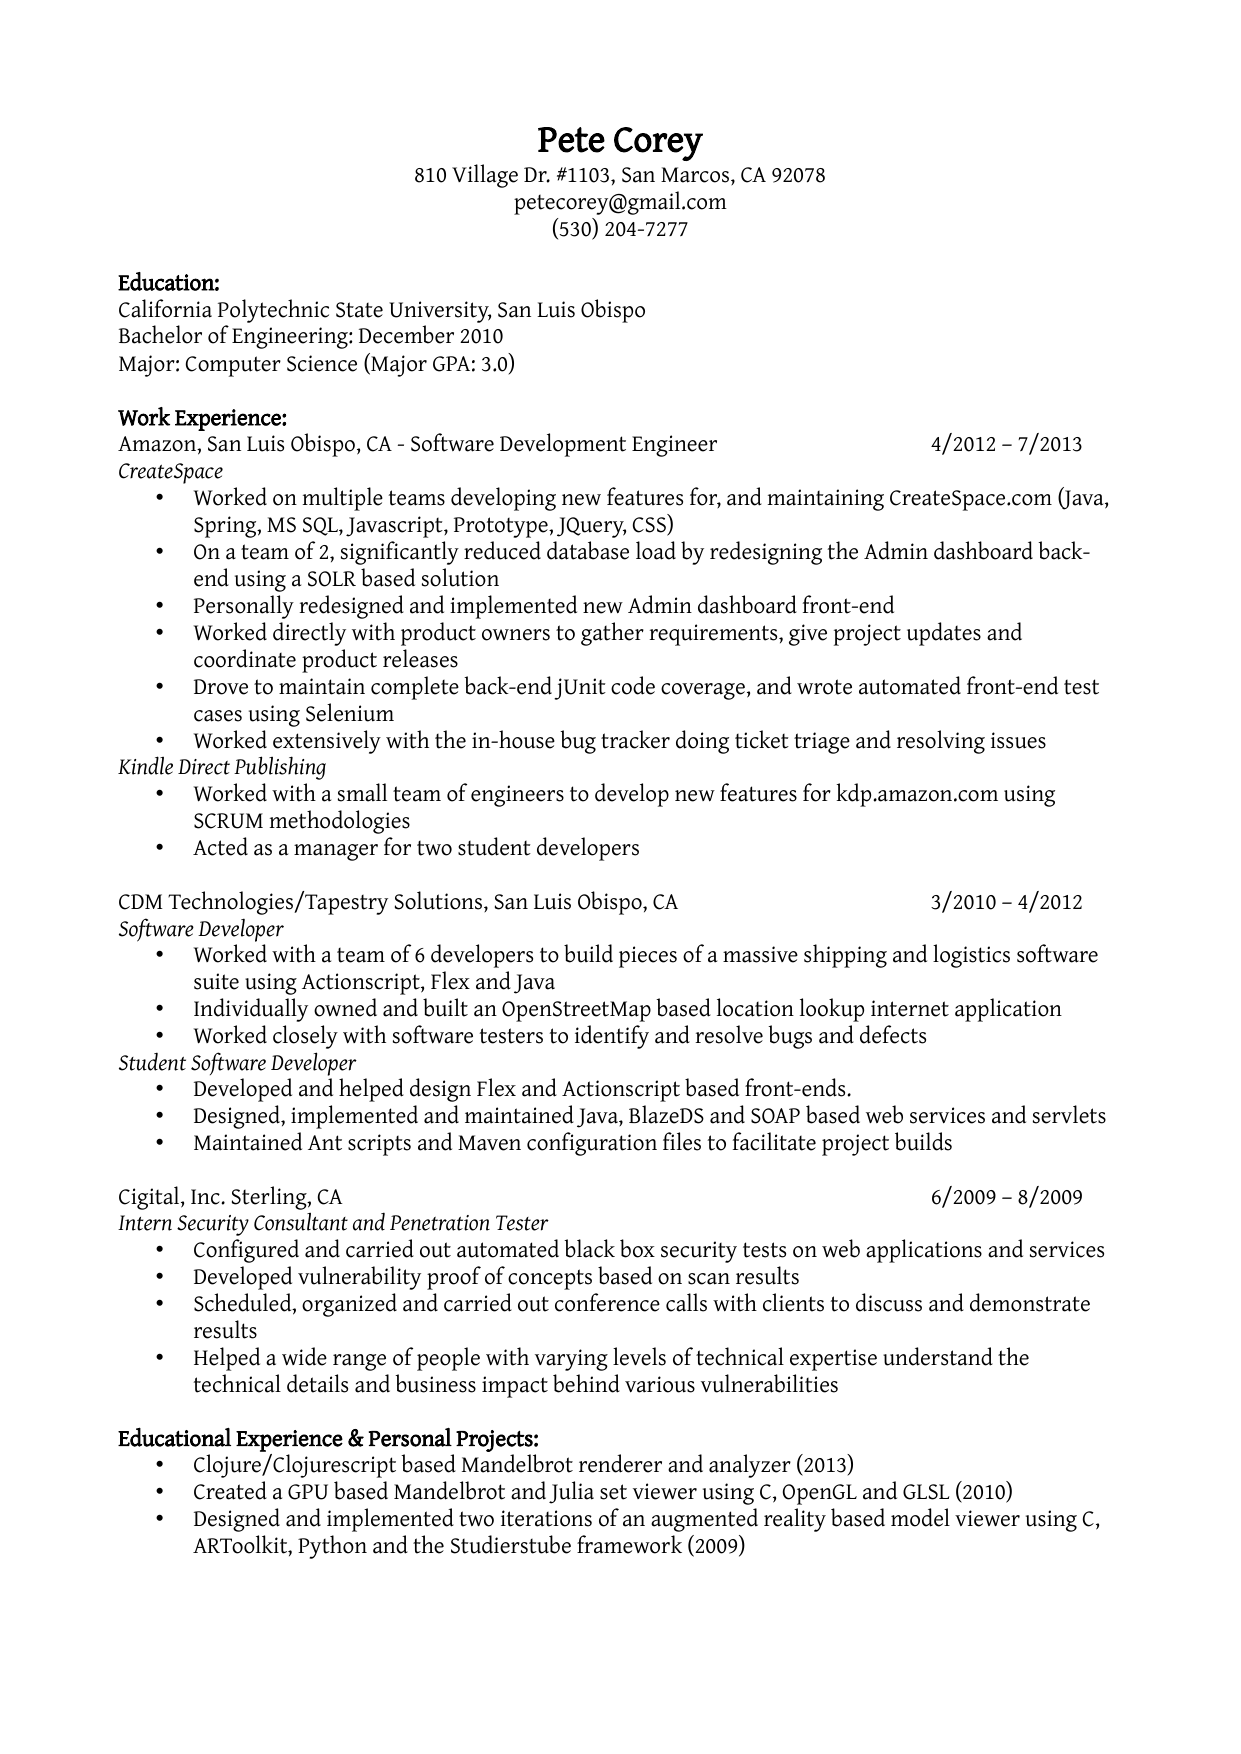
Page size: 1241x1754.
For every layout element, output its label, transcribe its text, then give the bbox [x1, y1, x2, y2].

list Created a GPU based Mandelbrot and Julia set viewer using C, OpenGL and GLSL (2010) [156, 1479, 1122, 1506]
list Worked directly with product owners to gather requirements, give project updates and coordinate product releases [156, 619, 1122, 673]
list Personally redesigned and implemented new Admin dashboard front-end [156, 593, 1122, 619]
list Drove to maintain complete back-end jUnit code coverage, and wrote automated front-end test cases using Selenium [156, 673, 1122, 727]
list Developed and helped design Flex and Actionscript based front-ends. [156, 1076, 1122, 1103]
text Pete Corey [118, 118, 1122, 162]
list Individually owned and built an OpenStreetMap based location lookup internet application [156, 996, 1122, 1023]
text Educational Experience & Personal Projects: [118, 1425, 1122, 1452]
text California Polytechnic State University, San Luis Obispo [118, 296, 1122, 323]
text Student Software Developer [118, 1050, 1122, 1076]
list Worked on multiple teams developing new features for, and maintaining CreateSpace.com (Java, Spring, MS SQL, Javascript, Prototype, JQuery, CSS) [156, 485, 1122, 539]
list Designed, implemented and maintained Java, BlazeDS and SOAP based web services and servlets [156, 1103, 1122, 1130]
text Kindle Direct Publishing [118, 754, 1122, 781]
list Maintained Ant scripts and Maven configuration files to facilitate project builds [156, 1130, 1122, 1157]
text Education: [118, 269, 1122, 296]
text CreateSpace [118, 458, 1122, 485]
list Configured and carried out automated black box security tests on web applications and services [156, 1237, 1122, 1264]
text (530) 204-7277 [118, 216, 1122, 242]
list Acted as a manager for two student developers [156, 835, 1122, 862]
text CDM Technologies/Tapestry Solutions, San Luis Obispo, CA 3/2010 – 4/2012 [118, 889, 1122, 916]
list Worked with a small team of engineers to develop new features for kdp.amazon.com using SCRUM methodologies [156, 781, 1122, 835]
text Work Experience: [118, 404, 1122, 431]
text Intern Security Consultant and Penetration Tester [118, 1211, 1122, 1237]
list Clojure/Clojurescript based Mandelbrot renderer and analyzer (2013) [156, 1452, 1122, 1479]
text 810 Village Dr. #1103, San Marcos, CA 92078 [118, 162, 1122, 188]
text Major: Computer Science (Major GPA: 3.0) [118, 350, 1122, 377]
text Bachelor of Engineering: December 2010 [118, 323, 1122, 350]
text Cigital, Inc. Sterling, CA 6/2009 – 8/2009 [118, 1184, 1122, 1211]
list On a team of 2, significantly reduced database load by redesigning the Admin dashboard back-end using a SOLR based solution [156, 539, 1122, 593]
text Amazon, San Luis Obispo, CA - Software Development Engineer 4/2012 – 7/2013 [118, 431, 1122, 458]
list Developed vulnerability proof of concepts based on scan results [156, 1264, 1122, 1291]
text petecorey@gmail.com [118, 188, 1122, 216]
text Software Developer [118, 916, 1122, 942]
list Worked with a team of 6 developers to build pieces of a massive shipping and logistics software suite using Actionscript, Flex and Java [156, 942, 1122, 996]
list Worked closely with software testers to identify and resolve bugs and defects [156, 1023, 1122, 1050]
list Worked extensively with the in-house bug tracker doing ticket triage and resolving issues [156, 727, 1122, 754]
list Helped a wide range of people with varying levels of technical expertise understand the technical details and business impact behind various vulnerabilities [156, 1345, 1122, 1399]
list Scheduled, organized and carried out conference calls with clients to discuss and demonstrate results [156, 1291, 1122, 1345]
list Designed and implemented two iterations of an augmented reality based model viewer using C, ARToolkit, Python and the Studierstube framework (2009) [156, 1506, 1122, 1560]
